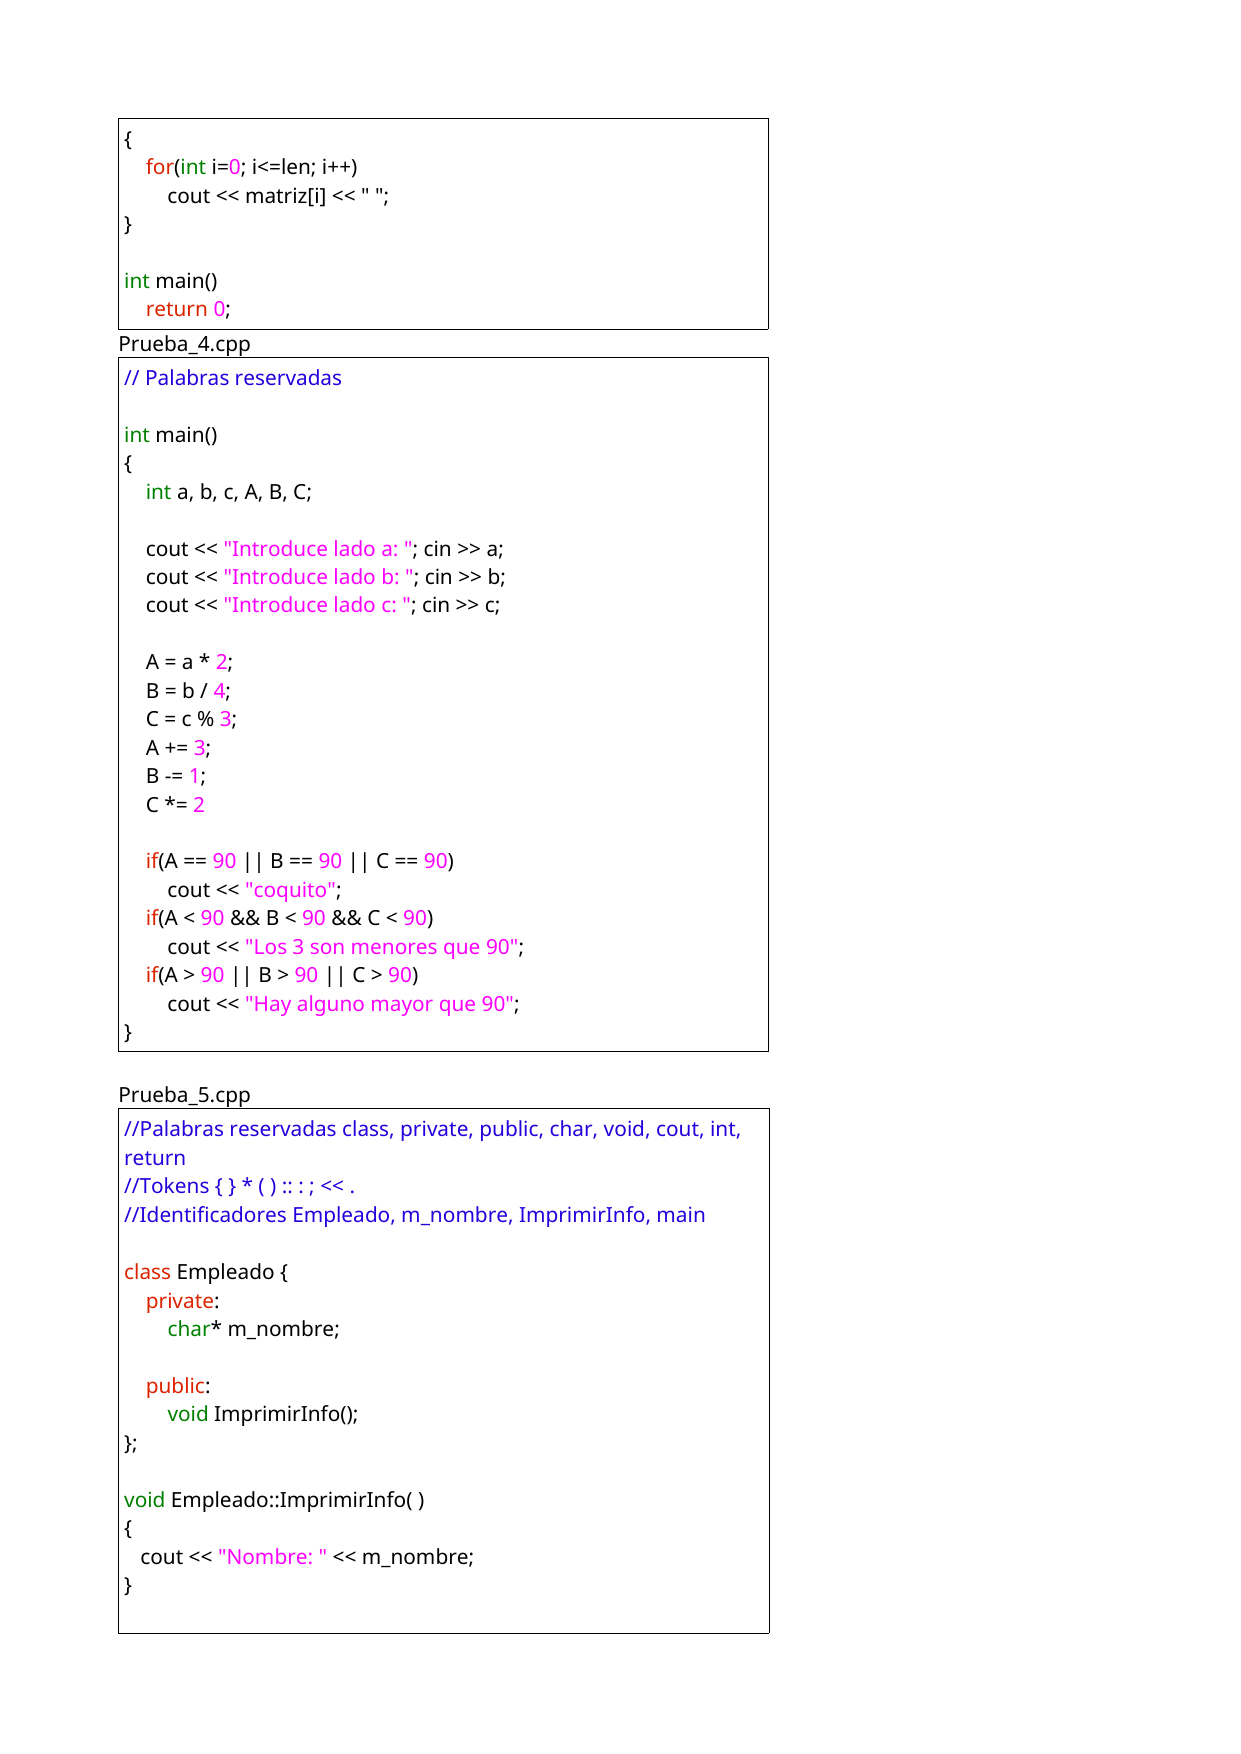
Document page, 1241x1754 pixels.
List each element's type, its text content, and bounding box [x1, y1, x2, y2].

text Prueba_5.cpp [118, 1080, 1122, 1108]
table_header // Palabras reservadas int main() { int a, b, c, A, B, C; cout << "Introduce lado a: "; cin >> a; cout << "Introduce lado b: "; cin >> b; cout << "Introduce lado c: "; cin >> c; A = a * 2; B = b / 4; C = c % 3; A += 3; B -= 1; C *= 2 if(A == 90 || B == 90 || C == 90) cout << "coquito"; if(A < 90 && B < 90 && C < 90) cout << "Los 3 son menores que 90"; if(A > 90 || B > 90 || C > 90) cout << "Hay alguno mayor que 90"; } [119, 358, 768, 1051]
text Prueba_4.cpp [118, 329, 1122, 357]
table_header //Palabras reservadas class, private, public, char, void, cout, int, return //Tokens { } * ( ) :: : ; << . //Identificadores Empleado, m_nombre, ImprimirInfo, main class Empleado { private: char* m_nombre; public: void ImprimirInfo(); }; void Empleado::ImprimirInfo( ) { cout << "Nombre: " << m_nombre; } [119, 1109, 769, 1633]
table_header { for(int i=0; i<=len; i++) cout << matriz[i] << " "; } int main() return 0; [119, 119, 768, 329]
